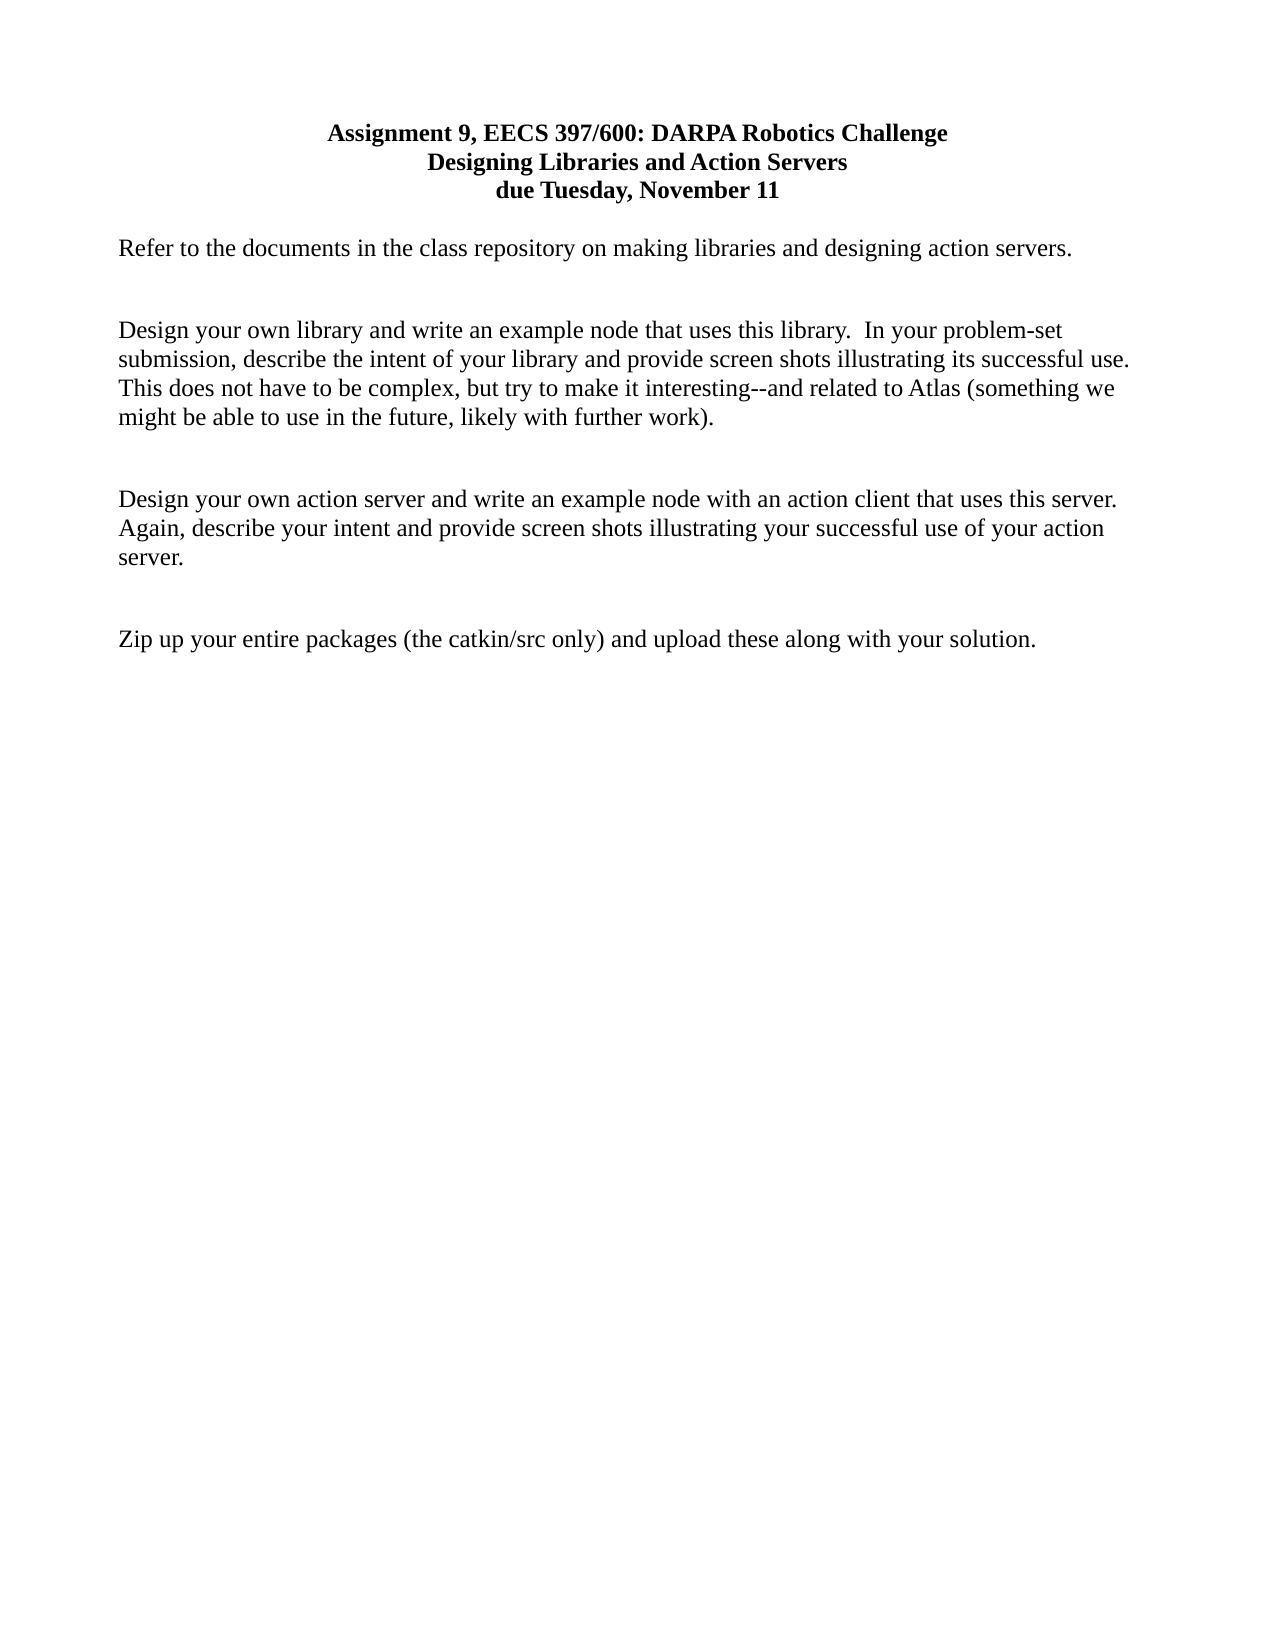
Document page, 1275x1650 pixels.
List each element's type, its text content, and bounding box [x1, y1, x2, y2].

text Design your own action server and write an example node with an action client that uses this server. Again, describe your intent and provide screen shots illustrating your successful use of your action server. [118, 484, 1157, 571]
text Assignment 9, EECS 397/600: DARPA Robotics Challenge [118, 118, 1157, 147]
text due Tuesday, November 11 [118, 176, 1157, 204]
text Designing Libraries and Action Servers [118, 147, 1157, 176]
text Refer to the documents in the class repository on making libraries and designing action servers. [118, 233, 1157, 262]
text Zip up your entire packages (the catkin/src only) and upload these along with your solution. [118, 624, 1157, 653]
text Design your own library and write an example node that uses this library. In your problem-set submission, describe the intent of your library and provide screen shots illustrating its successful use. This does not have to be complex, but try to make it interesting--and related to Atlas (something we might be able to use in the future, likely with further work). [118, 316, 1157, 431]
